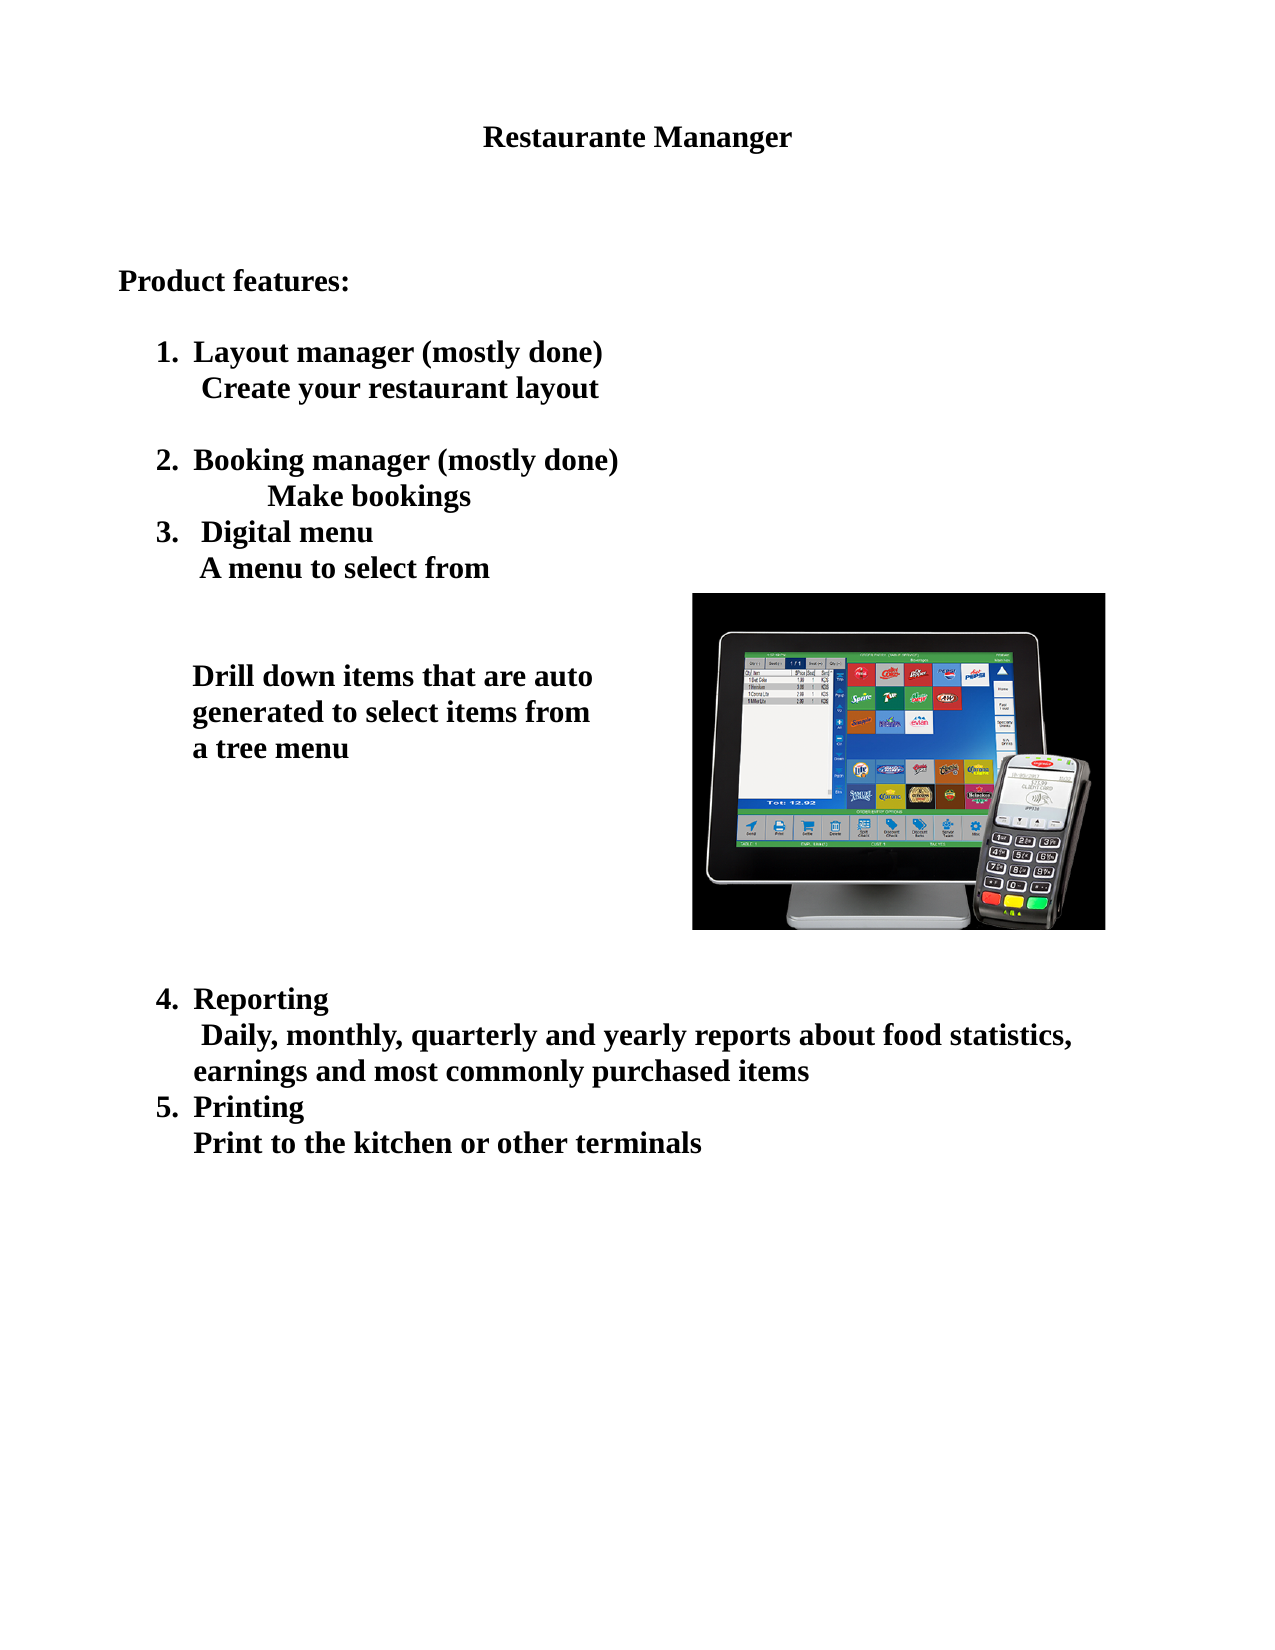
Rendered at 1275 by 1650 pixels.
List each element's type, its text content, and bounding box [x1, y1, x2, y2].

picture [692, 593, 1106, 930]
text generated to select items from [118, 693, 692, 729]
text [1106, 693, 1157, 729]
text a tree menu [118, 729, 692, 765]
list Booking manager (mostly done) Make bookings [156, 442, 1157, 513]
text [1106, 729, 1157, 765]
text [1106, 657, 1157, 693]
text Drill down items that are auto [118, 657, 692, 693]
text Product features: [118, 262, 1157, 298]
list Layout manager (mostly done) Create your restaurant layout [156, 334, 1157, 406]
list Reporting [156, 981, 1157, 1017]
text Restaurante Mananger [118, 118, 1157, 154]
list Digital menu A menu to select from [156, 513, 1157, 585]
list Daily, monthly, quarterly and yearly reports about food statistics, earnings and most commonly purchased items [156, 1017, 1157, 1088]
list Printing Print to the kitchen or other terminals [156, 1088, 1157, 1160]
